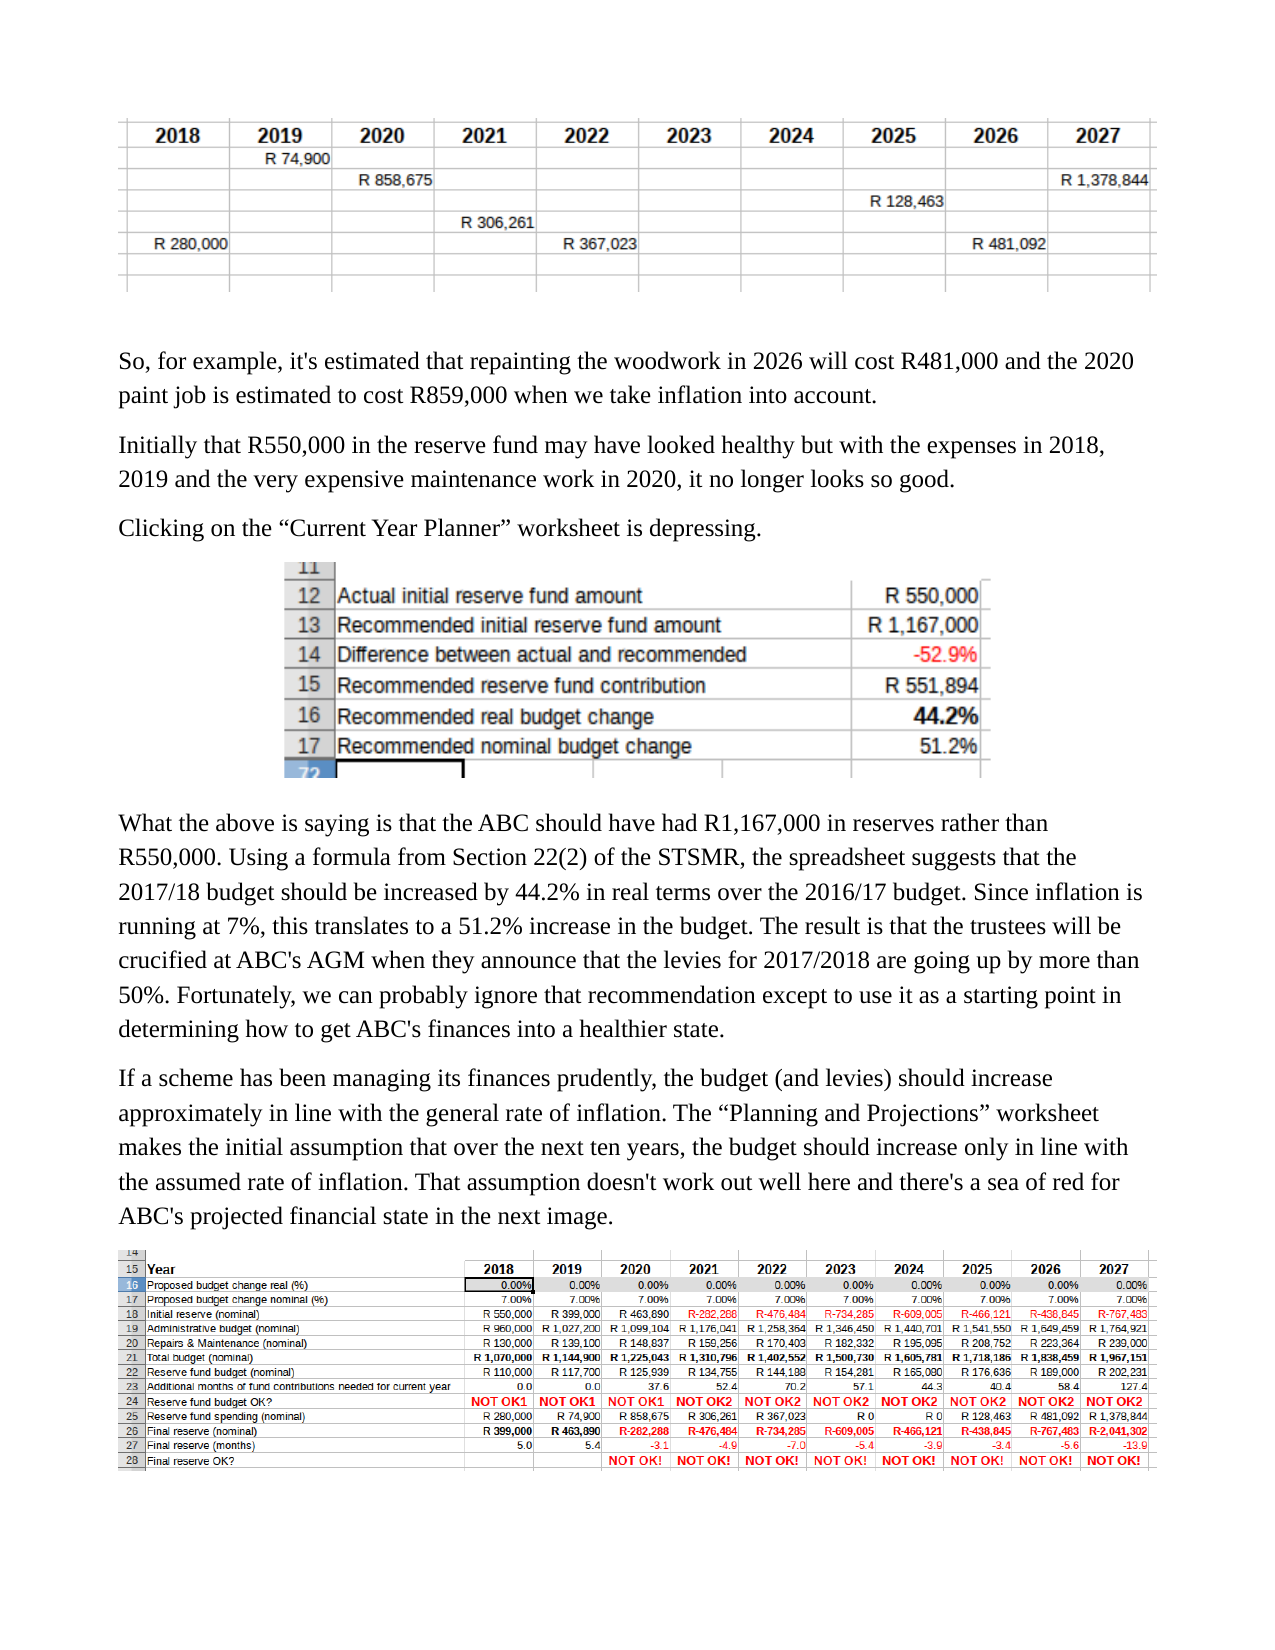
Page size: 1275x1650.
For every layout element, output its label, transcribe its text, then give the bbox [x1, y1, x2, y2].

text So, for example, it's estimated that repainting the woodwork in 2026 will cost R481,000 and the 2020 paint job is estimated to cost R859,000 when we take inflation into account. [118, 346, 1157, 409]
text What the above is saying is that the ABC should have had R1,167,000 in reserves rather than R550,000. Using a formula from Section 22(2) of the STSMR, the spreadsheet suggests that the 2017/18 budget should be increased by 44.2% in real terms over the 2016/17 budget. Since inflation is running at 7%, this translates to a 51.2% increase in the budget. The result is that the trustees will be crucified at ABC's AGM when they announce that the levies for 2017/2018 are going up by more than 50%. Fortunately, we can probably ignore that recommendation except to use it as a starting point in determining how to get ABC's finances into a healthier state. [118, 808, 1157, 1043]
picture [284, 562, 991, 778]
text Initially that R550,000 in the reserve fund may have looked healthy but with the expenses in 2018, 2019 and the very expensive maintenance work in 2020, it no longer looks so good. [118, 430, 1157, 493]
picture [118, 1250, 1157, 1471]
text If a scheme has been managing its finances prudently, the budget (and levies) should increase approximately in line with the general rate of inflation. The “Planning and Projections” worksheet makes the initial assumption that over the next ten years, the budget should increase only in line with the assumed rate of inflation. That assumption doesn't work out well here and there's a sea of red for ABC's projected financial state in the next image. [118, 1063, 1157, 1230]
picture [118, 118, 1157, 292]
text Clicking on the “Current Year Planner” worksheet is depressing. [118, 513, 1157, 542]
